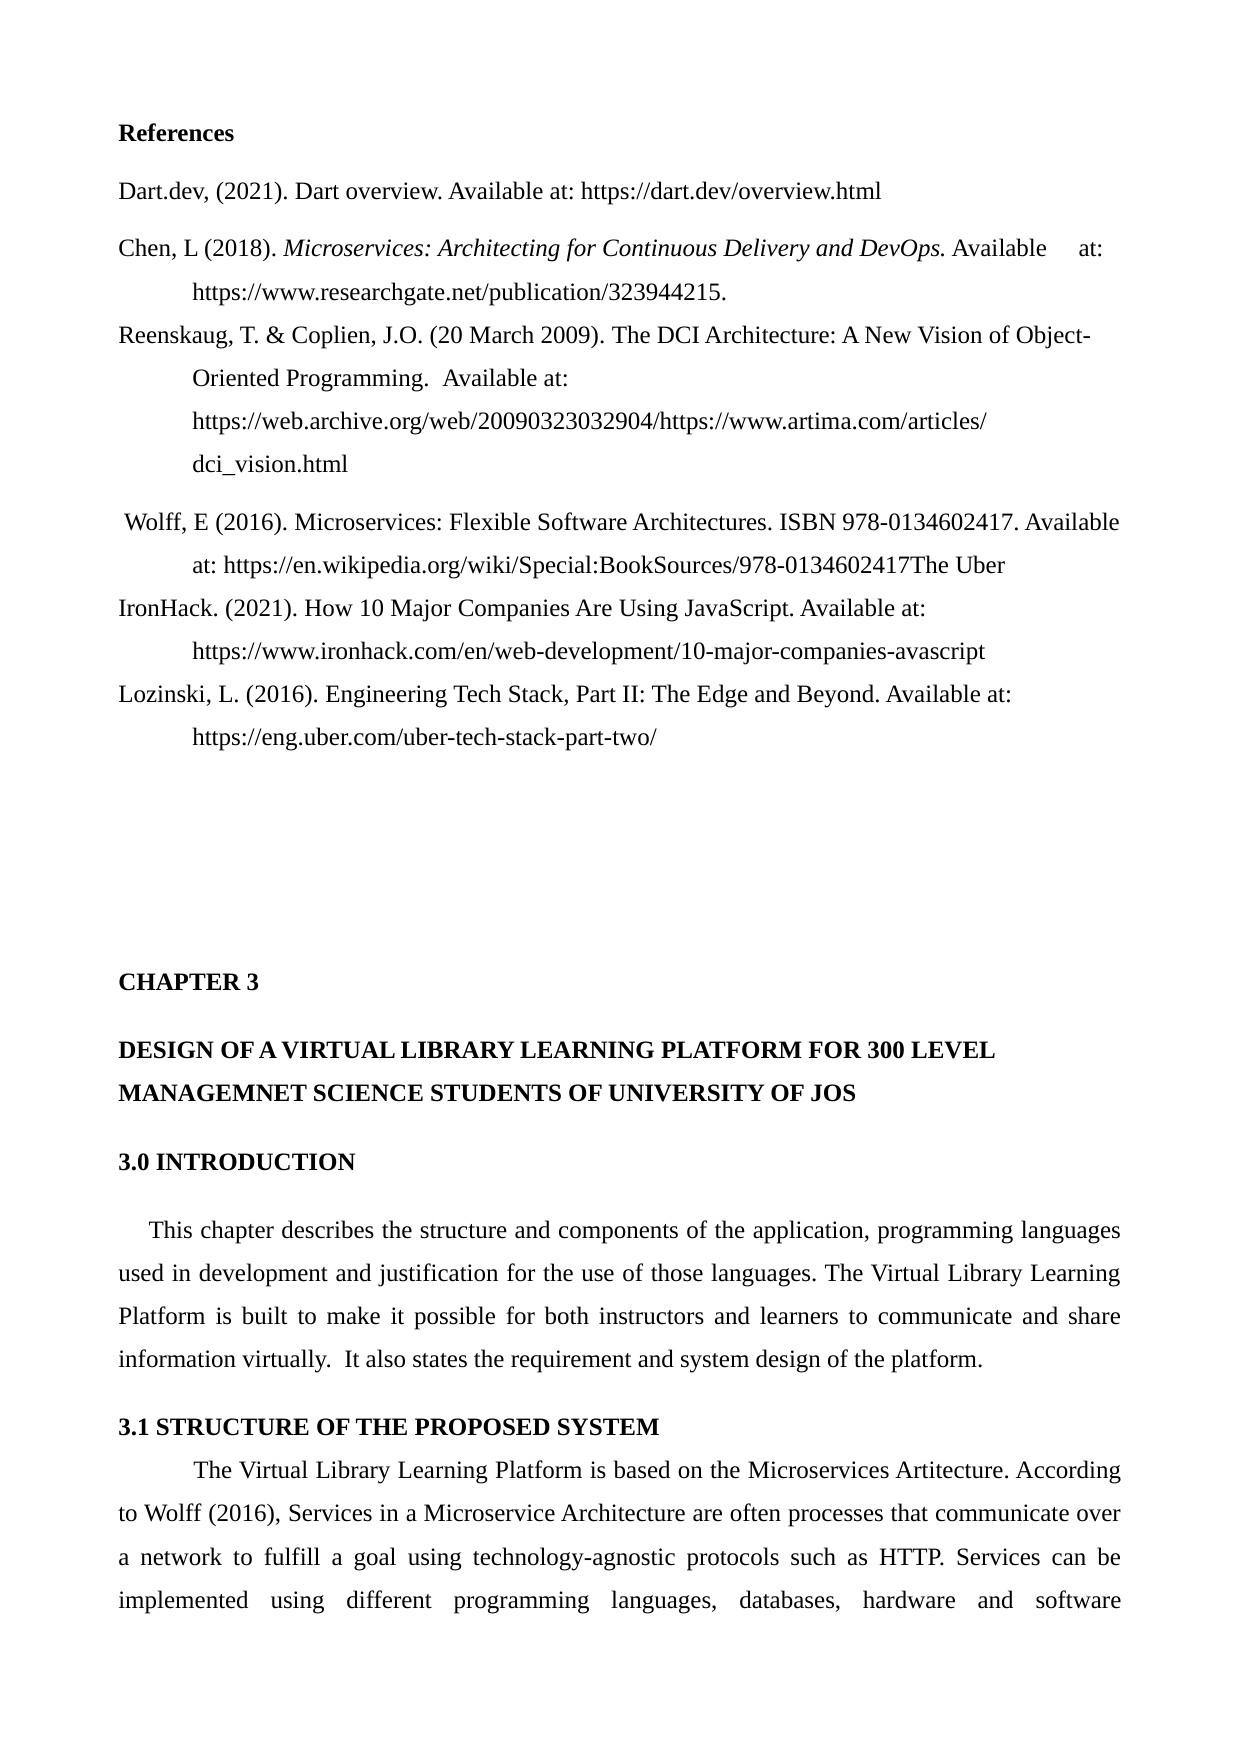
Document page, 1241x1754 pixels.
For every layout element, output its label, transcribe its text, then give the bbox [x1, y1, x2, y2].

text The Virtual Library Learning Platform is based on the Microservices Artitecture. According to Wolff (2016), Services in a Microservice Architecture are often processes that communicate over a network to fulfill a goal using technology-agnostic protocols such as HTTP. Services can be implemented using different programming languages, databases, hardware and software [118, 1455, 1122, 1613]
text Reenskaug, T. & Coplien, J.O. (20 March 2009). The DCI Architecture: A New Vision of Object- Oriented Programming. Available at: https://web.archive.org/web/20090323032904/https://www.artima.com/articles/ dci_vision.html [118, 320, 1122, 478]
text Chen, L (2018). Microservices: Architecting for Continuous Delivery and DevOps. Available at: https://www.researchgate.net/publication/323944215. [118, 233, 1122, 305]
text DESIGN OF A VIRTUAL LIBRARY LEARNING PLATFORM FOR 300 LEVEL MANAGEMNET SCIENCE STUDENTS OF UNIVERSITY OF JOS [118, 1035, 1122, 1107]
text This chapter describes the structure and components of the application, programming languages used in development and justification for the use of those languages. The Virtual Library Learning Platform is built to make it possible for both instructors and learners to communicate and share information virtually. It also states the requirement and system design of the platform. [118, 1215, 1122, 1373]
text IronHack. (2021). How 10 Major Companies Are Using JavaScript. Available at: https://www.ironhack.com/en/web-development/10-major-companies-avascript [118, 593, 1122, 665]
text Lozinski, L. (2016). Engineering Tech Stack, Part II: The Edge and Beyond. Available at: https://eng.uber.com/uber-tech-stack-part-two/ [118, 679, 1122, 751]
text Wolff, E (2016). Microservices: Flexible Software Architectures. ISBN 978-0134602417. Available at: https://en.wikipedia.org/wiki/Special:BookSources/978-0134602417The Uber [118, 507, 1122, 579]
text References [118, 118, 1122, 147]
text CHAPTER 3 [118, 967, 1122, 996]
text 3.0 INTRODUCTION [118, 1147, 1122, 1175]
text Dart.dev, (2021). Dart overview. Available at: https://dart.dev/overview.html [118, 176, 1122, 204]
text 3.1 STRUCTURE OF THE PROPOSED SYSTEM [118, 1412, 1122, 1441]
